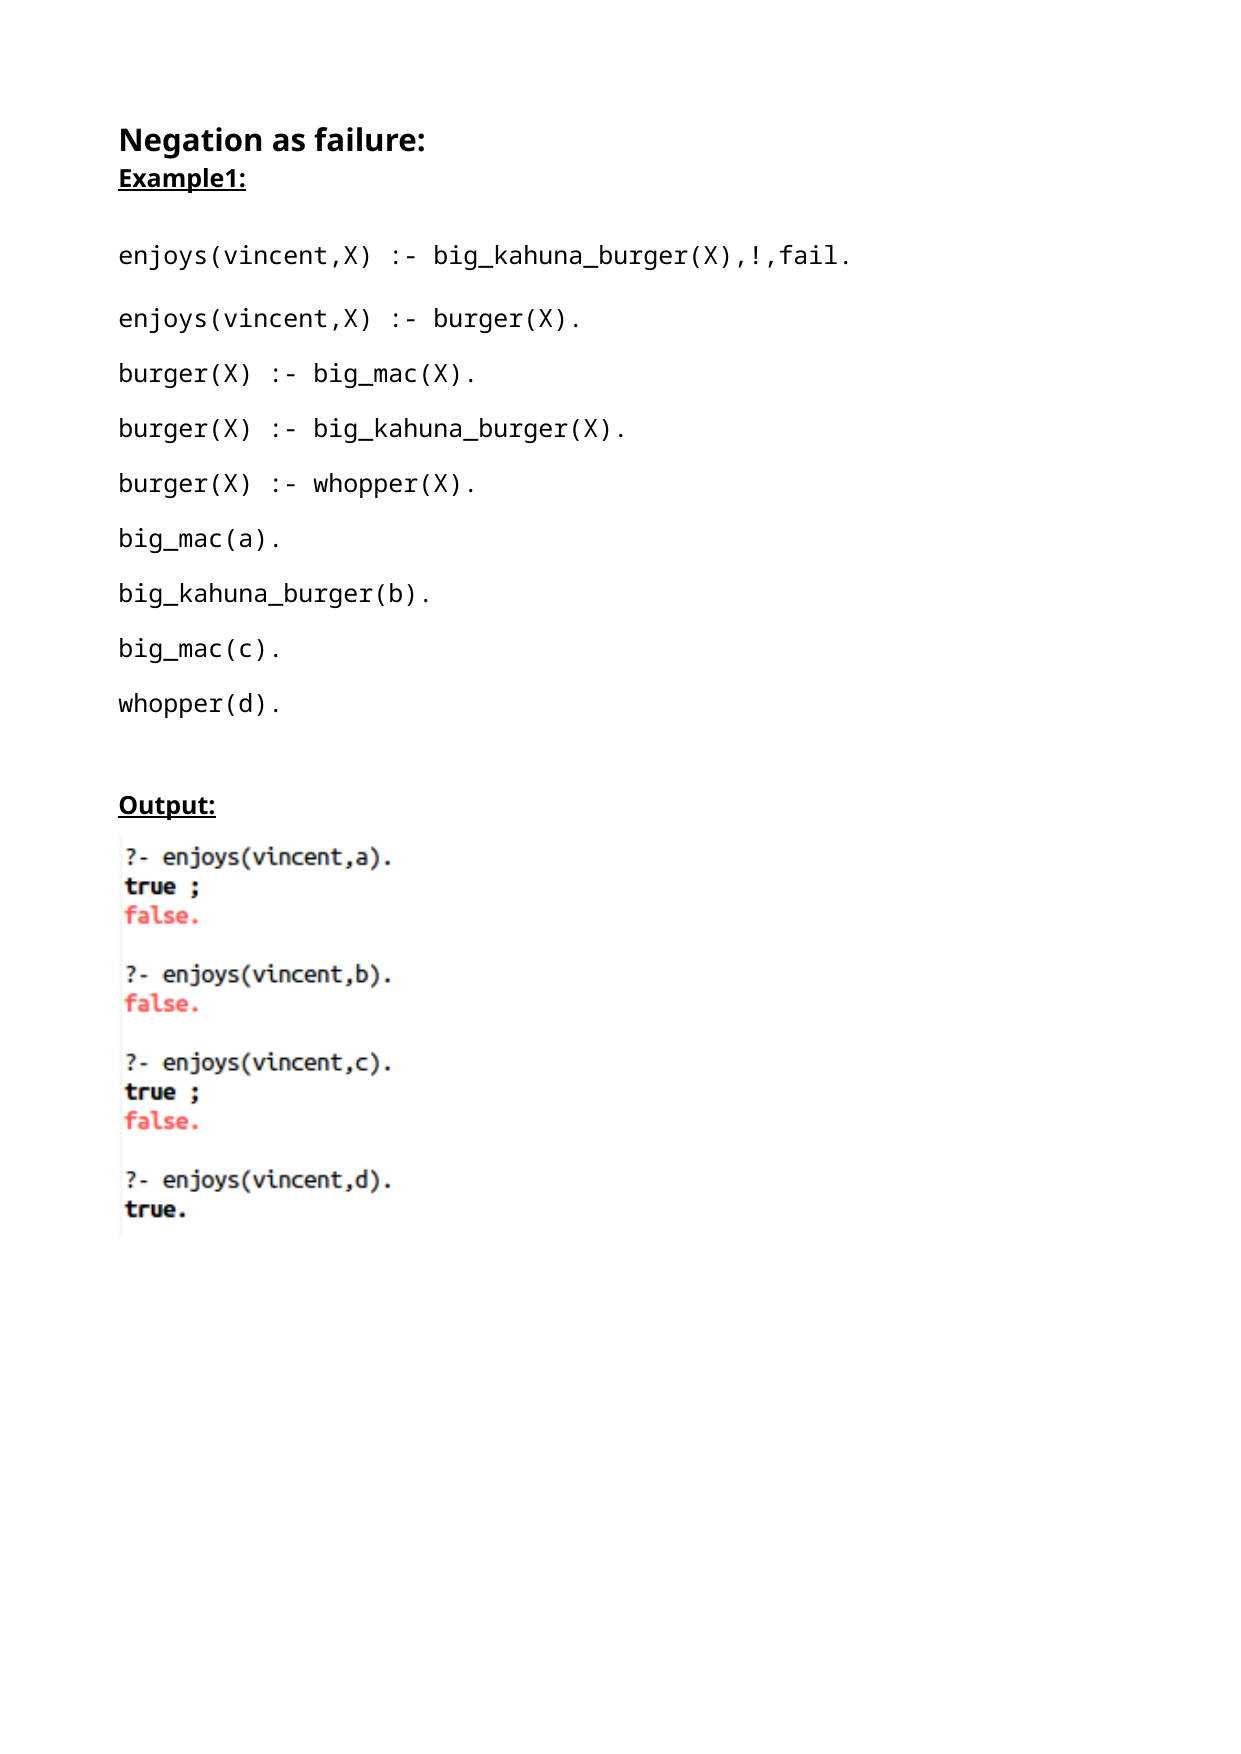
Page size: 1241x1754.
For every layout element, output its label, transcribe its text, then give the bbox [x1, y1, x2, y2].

title big_mac(a). [118, 521, 1122, 554]
title enjoys(vincent,X) :- big_kahuna_burger(X),!,fail. [118, 237, 1122, 271]
text Output: [118, 787, 1122, 821]
picture [119, 836, 676, 1236]
title burger(X) :- whopper(X). [118, 466, 1122, 500]
title enjoys(vincent,X) :- burger(X). [118, 301, 1122, 335]
title burger(X) :- big_mac(X). [118, 356, 1122, 390]
text Negation as failure: [118, 118, 1122, 161]
text Example1: [118, 161, 1122, 195]
title whopper(d). [118, 685, 1122, 719]
title burger(X) :- big_kahuna_burger(X). [118, 411, 1122, 445]
title big_mac(c). [118, 630, 1122, 664]
title big_kahuna_burger(b). [118, 575, 1122, 609]
